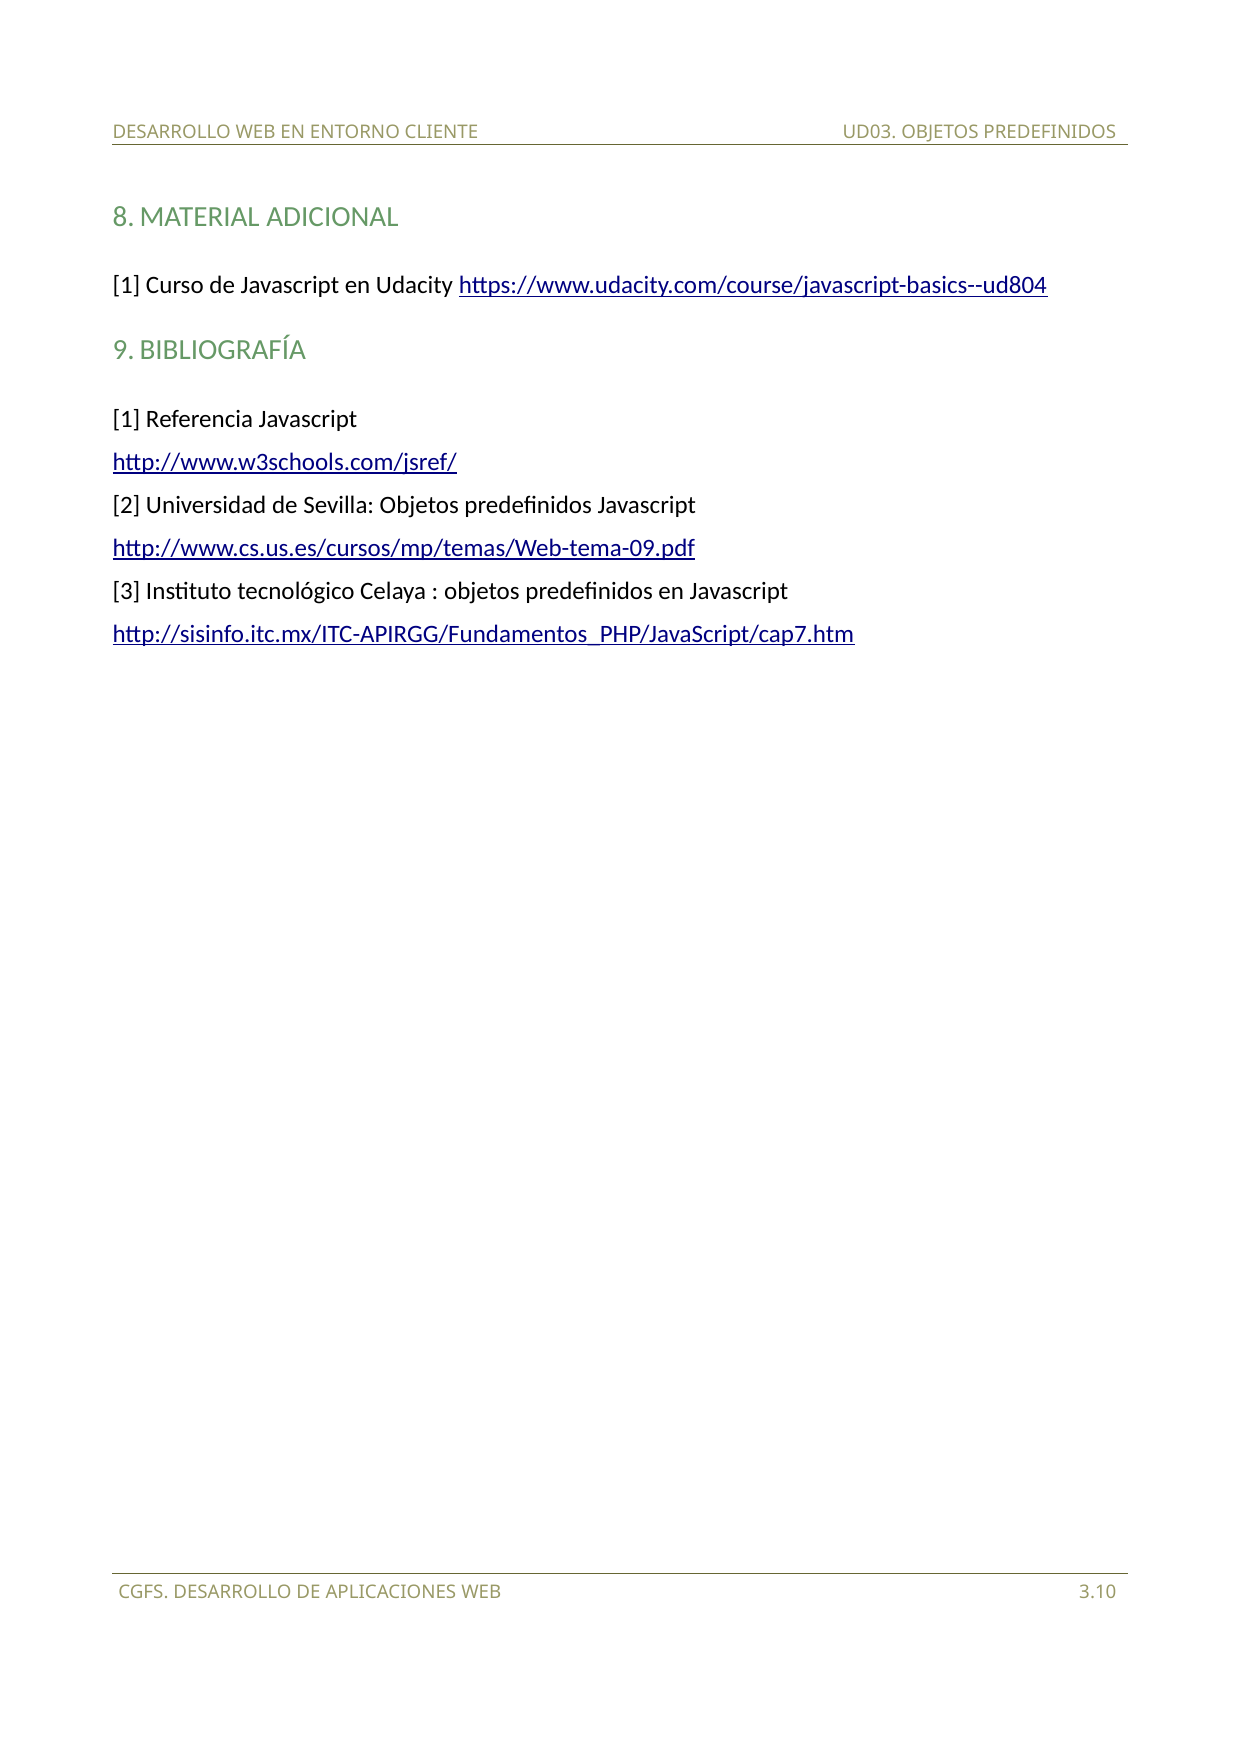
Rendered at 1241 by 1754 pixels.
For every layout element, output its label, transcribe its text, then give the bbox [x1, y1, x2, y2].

subtitle Bibliografía [112, 331, 1128, 367]
text [1] Curso de Javascript en Udacity https://www.udacity.com/course/javascript-basics--ud804 [112, 270, 1128, 300]
text [3] Instituto tecnológico Celaya : objetos predefinidos en Javascript [112, 575, 1128, 605]
text [1] Referencia Javascript [112, 403, 1128, 434]
text http://www.cs.us.es/cursos/mp/temas/Web-tema-09.pdf [112, 532, 1128, 562]
text http://www.w3schools.com/jsref/ [112, 446, 1128, 477]
text [2] Universidad de Sevilla: Objetos predefinidos Javascript [112, 489, 1128, 519]
subtitle Material adicional [112, 198, 1128, 234]
text http://sisinfo.itc.mx/ITC-APIRGG/Fundamentos_PHP/JavaScript/cap7.htm [112, 618, 1128, 648]
